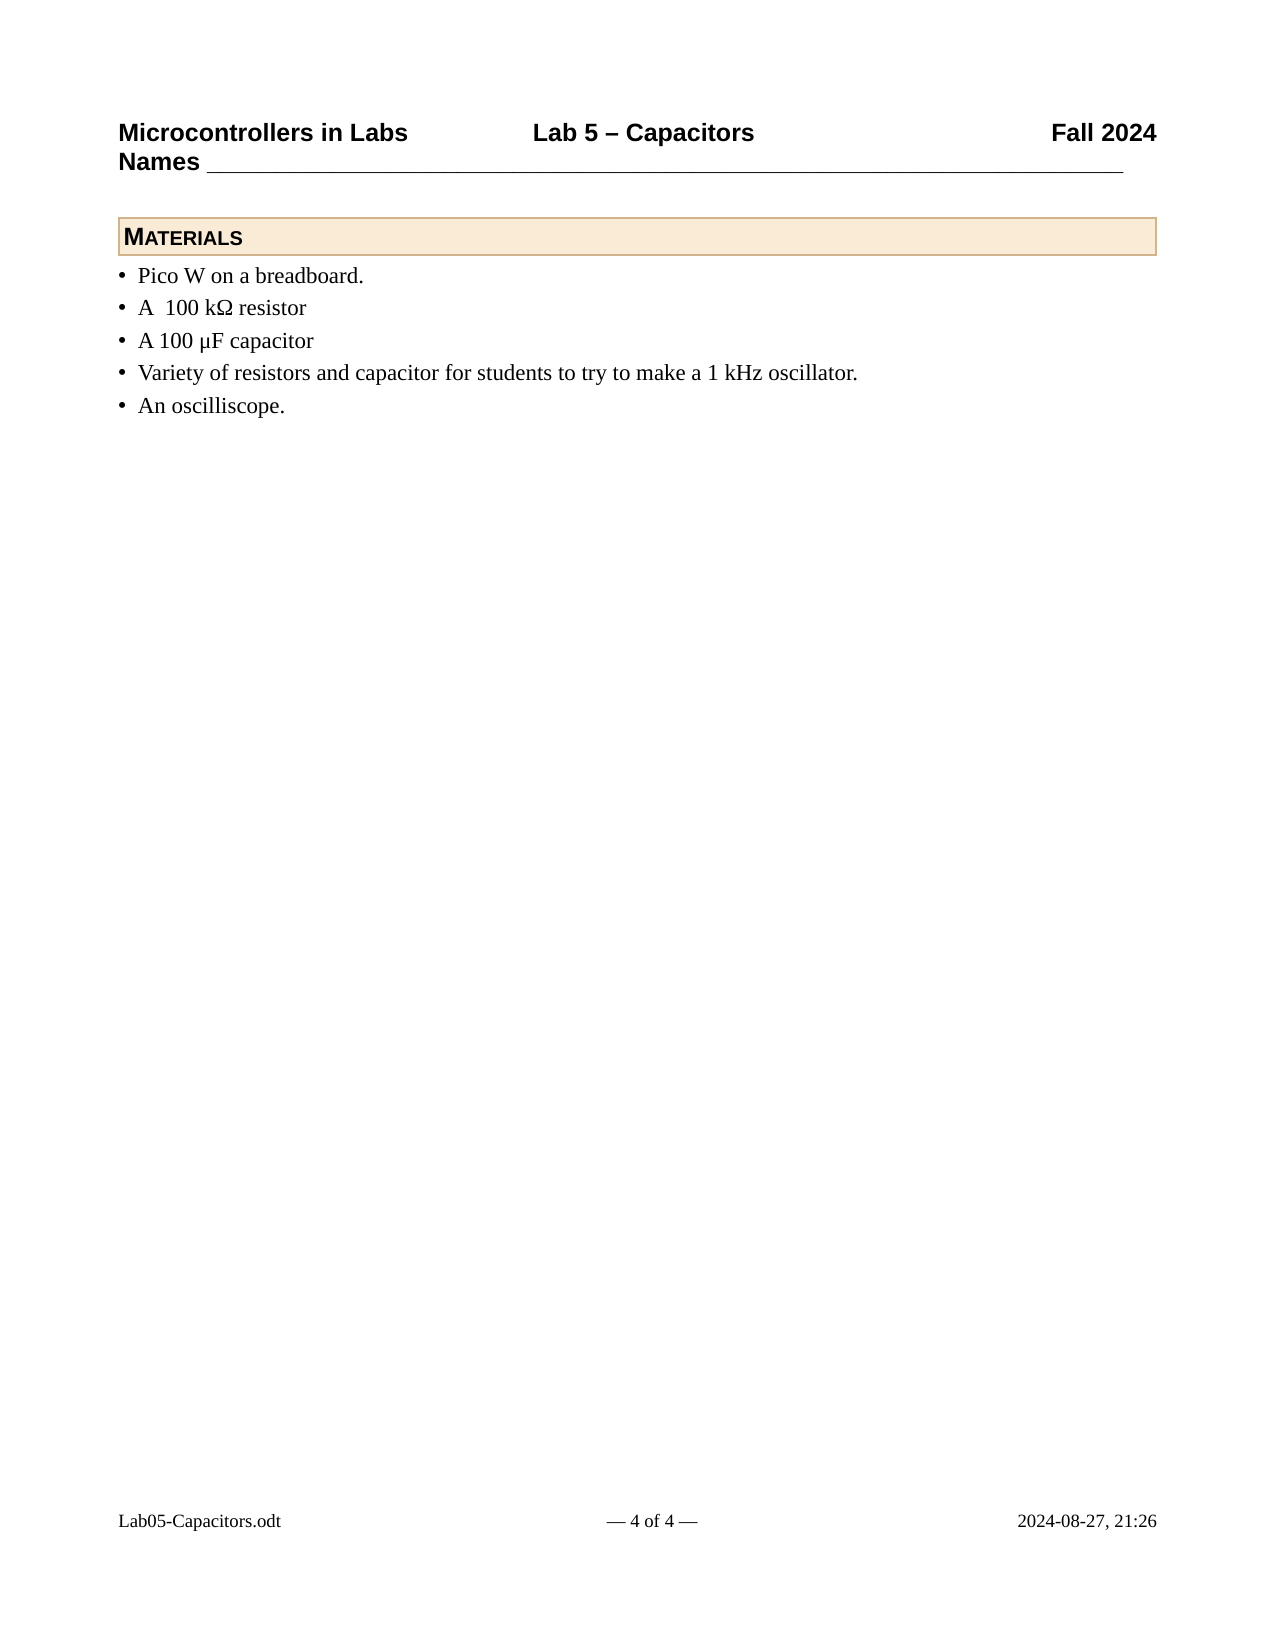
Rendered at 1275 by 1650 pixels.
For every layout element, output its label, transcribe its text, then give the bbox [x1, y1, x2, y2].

list A 100 μF capacitor [118, 327, 1157, 353]
list Variety of resistors and capacitor for students to try to make a 1 kHz oscillator. [118, 359, 1157, 386]
subtitle Materials [120, 219, 1155, 254]
list Pico W on a breadboard. [118, 262, 1157, 288]
list A 100 kΩ resistor [118, 294, 1157, 321]
list An oscilliscope. [118, 392, 1157, 418]
